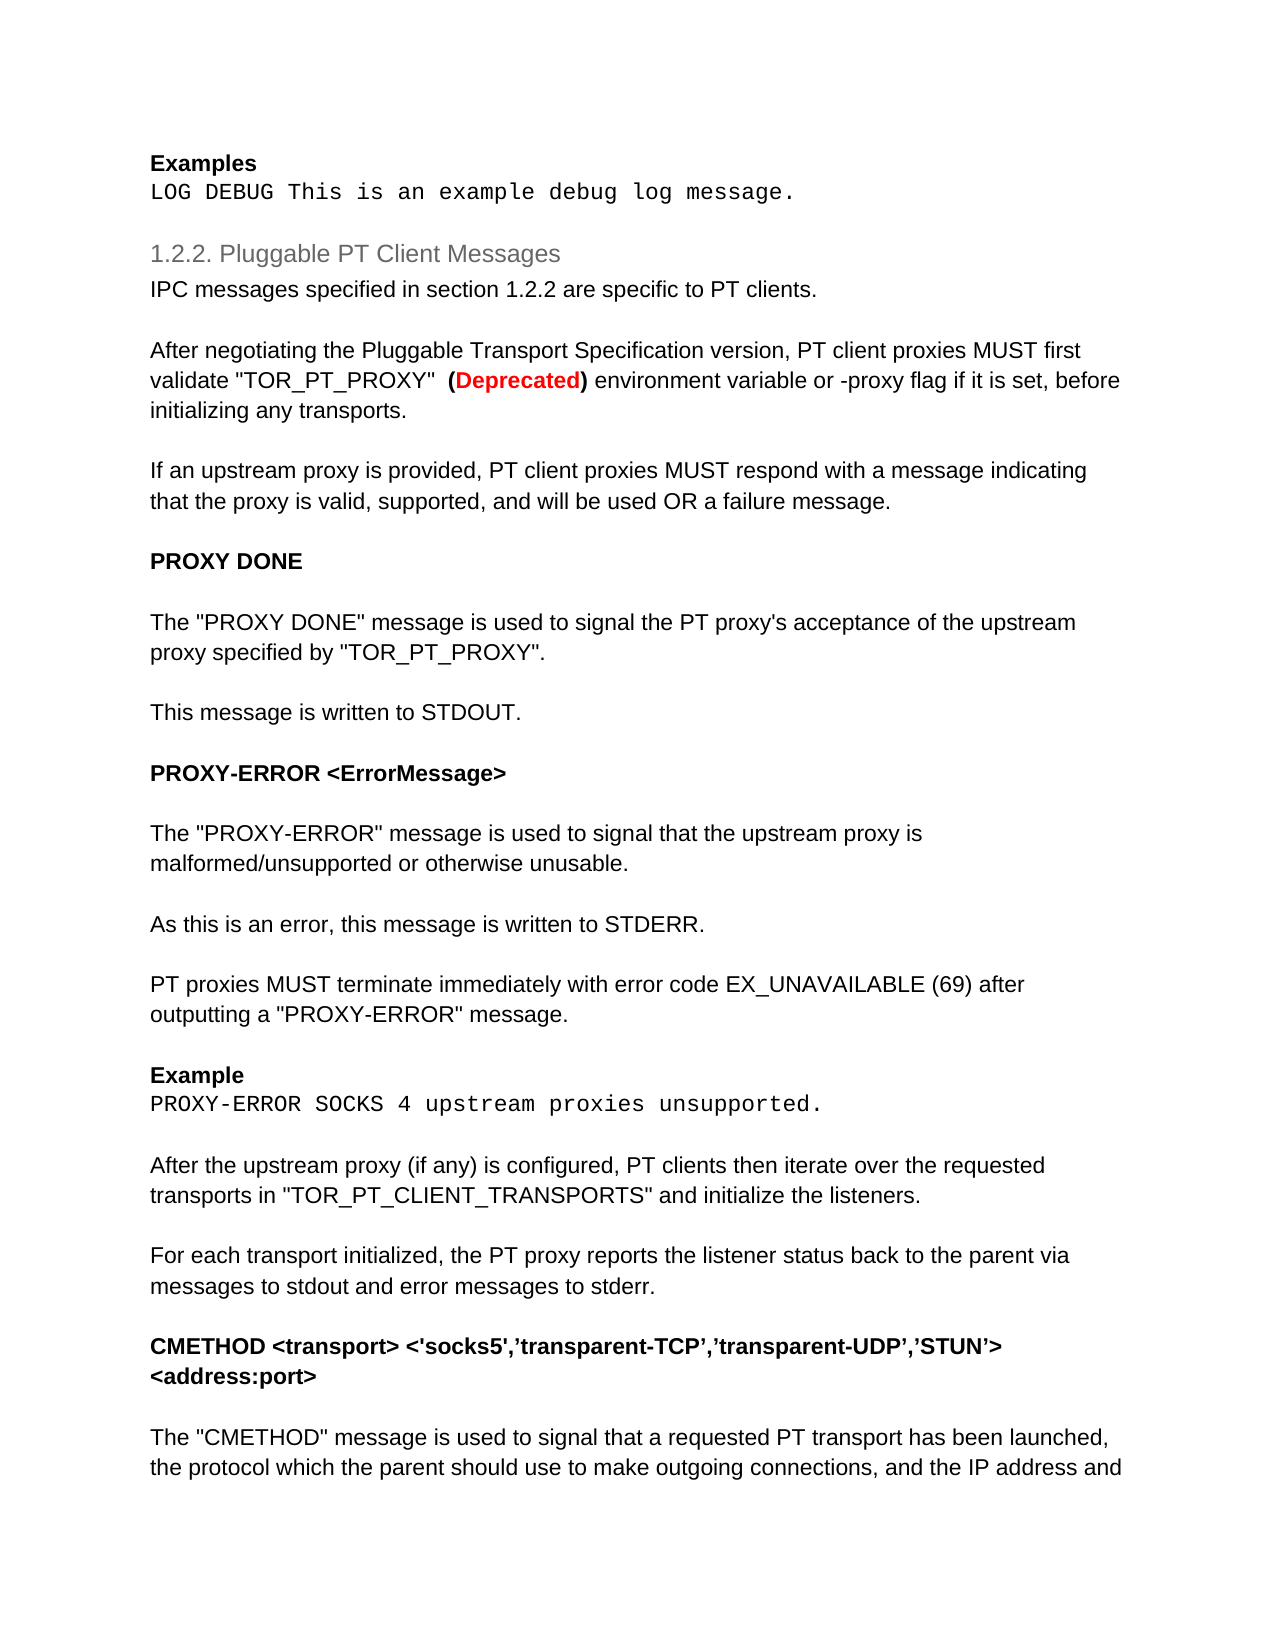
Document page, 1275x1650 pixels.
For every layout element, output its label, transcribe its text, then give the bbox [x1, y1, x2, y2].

text PT proxies MUST terminate immediately with error code EX_UNAVAILABLE (69) after outputting a "PROXY-ERROR" message. Example PROXY-ERROR SOCKS 4 upstream proxies unsupported. After the upstream proxy (if any) is configured, PT clients then iterate over the requested transports in "TOR_PT_CLIENT_TRANSPORTS" and initialize the listeners. For each transport initialized, the PT proxy reports the listener status back to the parent via messages to stdout and error messages to stderr. CMETHOD <transport> <'socks5',’transparent-TCP’,’transparent-UDP’,’STUN’> <address:port> The "CMETHOD" message is used to signal that a requested PT transport has been launched, the protocol which the parent should use to make outgoing connections, and the IP address and [150, 971, 1125, 1480]
text PROXY-ERROR <ErrorMessage> The "PROXY-ERROR" message is used to signal that the upstream proxy is malformed/unsupported or otherwise unusable. [150, 729, 1125, 877]
text IPC messages specified in section 1.2.2 are specific to PT clients. [150, 276, 1125, 303]
text After negotiating the Pluggable Transport Specification version, PT client proxies MUST first validate "TOR_PT_PROXY" (Deprecated) environment variable or -proxy flag if it is set, before initializing any transports. If an upstream proxy is provided, PT client proxies MUST respond with a message indicating that the proxy is valid, supported, and will be used OR a failure message. PROXY DONE The "PROXY DONE" message is used to signal the PT proxy's acceptance of the upstream proxy specified by "TOR_PT_PROXY". [150, 337, 1125, 695]
text This message is written to STDOUT. [150, 699, 1125, 726]
text LOG DEBUG This is an example debug log message. [150, 180, 1125, 206]
text Examples [150, 150, 1125, 176]
subtitle 1.2.2. Pluggable PT Client Messages [150, 239, 1125, 268]
text As this is an error, this message is written to STDERR. [150, 911, 1125, 937]
